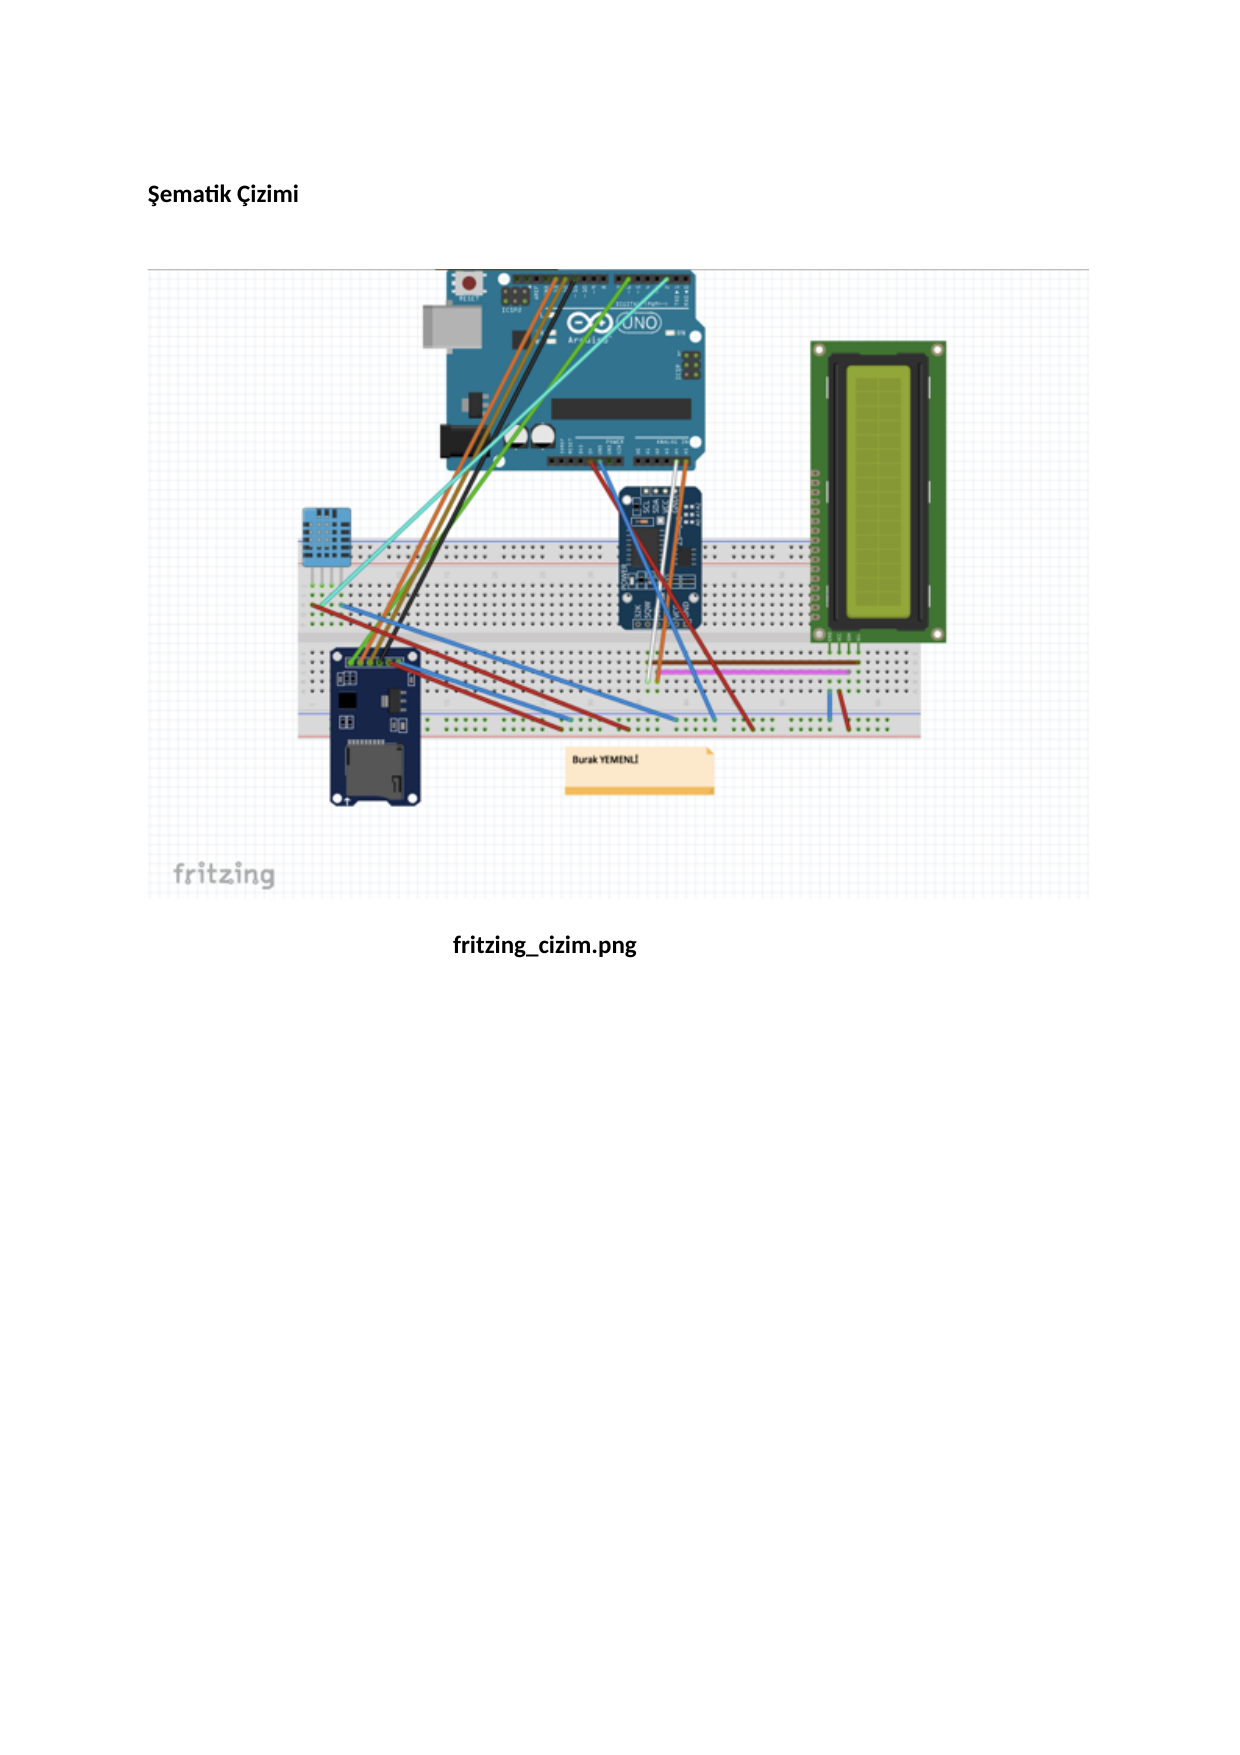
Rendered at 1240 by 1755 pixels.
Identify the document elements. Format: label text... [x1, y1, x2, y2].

text Şematik Çizimi [148, 178, 1092, 209]
text fritzing_cizim.png [148, 929, 1092, 960]
